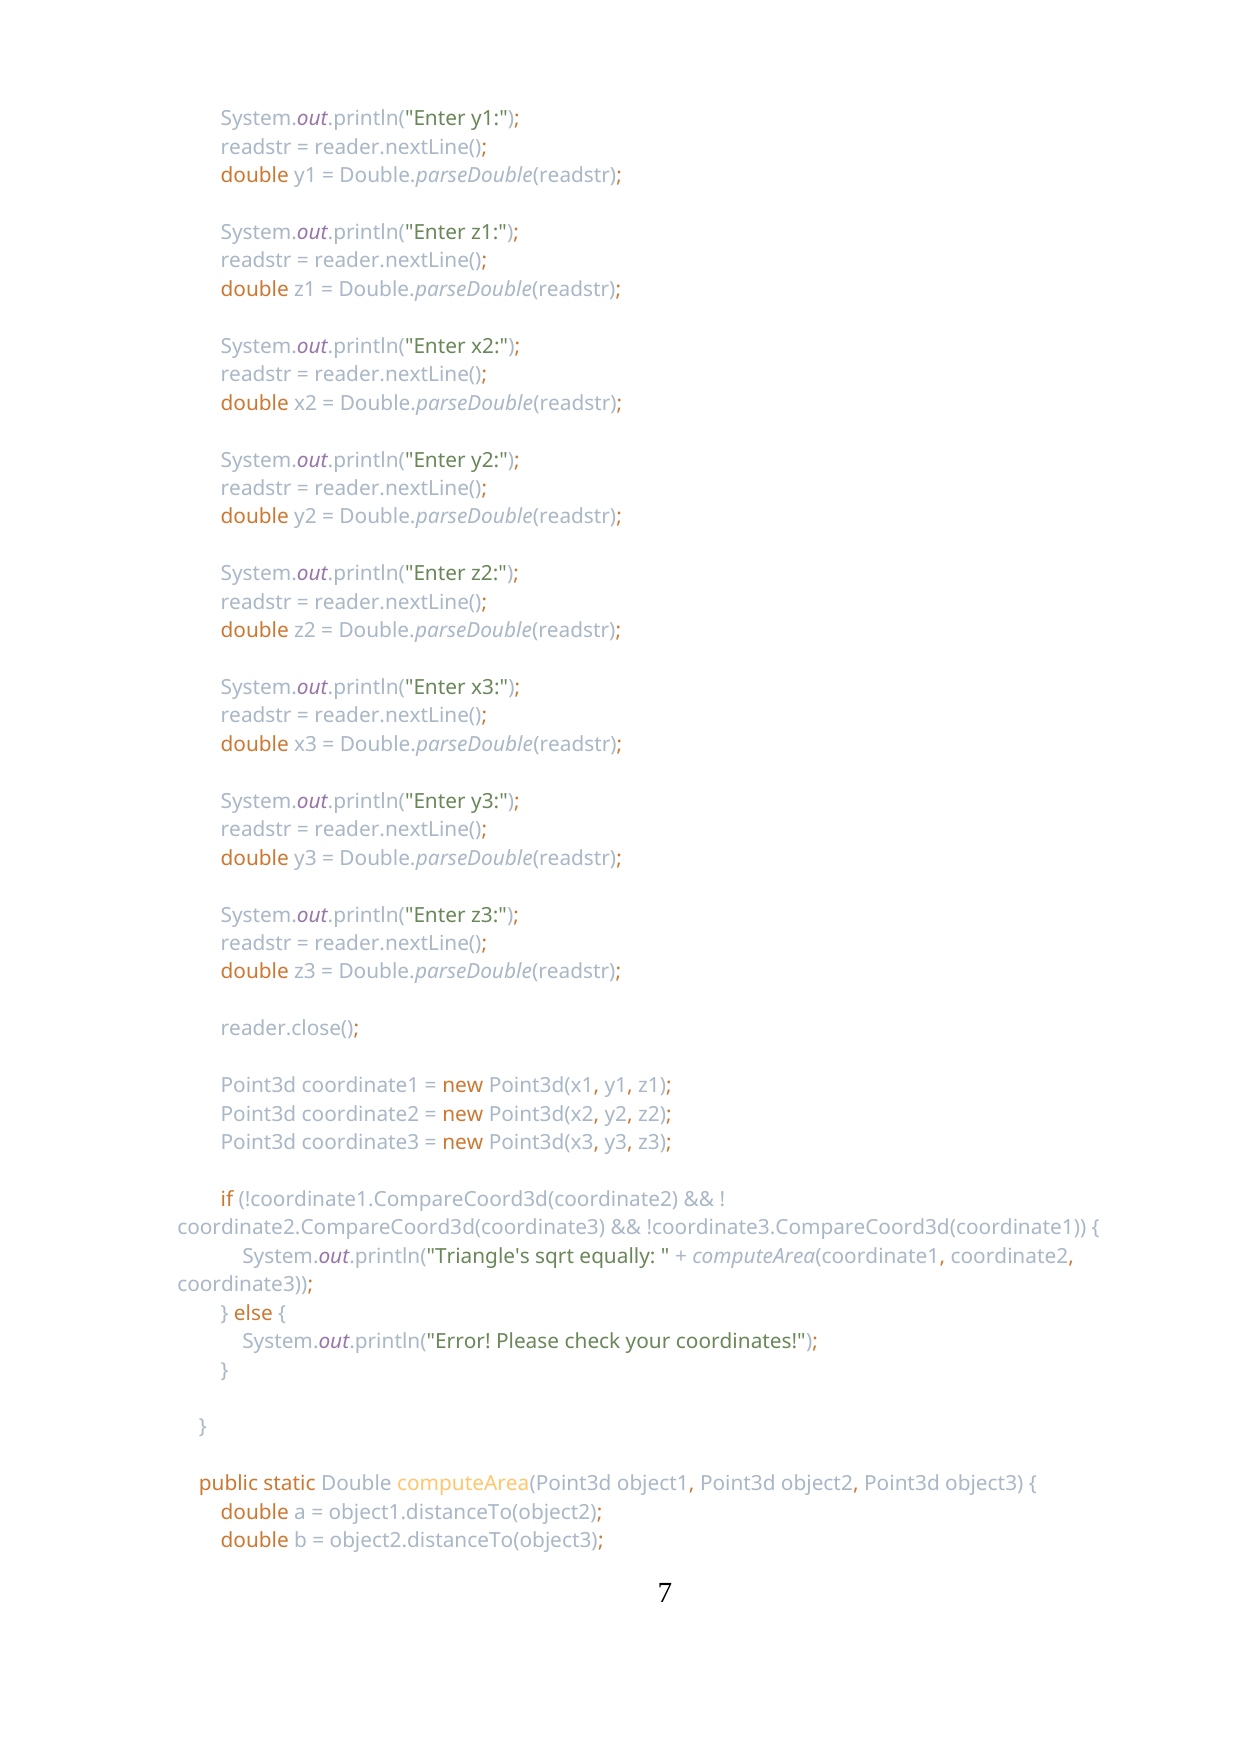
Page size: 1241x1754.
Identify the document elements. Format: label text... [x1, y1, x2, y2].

text System.out.println("Enter y1:"); readstr = reader.nextLine(); double y1 = Double.parseDouble(readstr); System.out.println("Enter z1:"); readstr = reader.nextLine(); double z1 = Double.parseDouble(readstr); System.out.println("Enter x2:"); readstr = reader.nextLine(); double x2 = Double.parseDouble(readstr); System.out.println("Enter y2:"); readstr = reader.nextLine(); double y2 = Double.parseDouble(readstr); System.out.println("Enter z2:"); readstr = reader.nextLine(); double z2 = Double.parseDouble(readstr); System.out.println("Enter x3:"); readstr = reader.nextLine(); double x3 = Double.parseDouble(readstr); System.out.println("Enter y3:"); readstr = reader.nextLine(); double y3 = Double.parseDouble(readstr); System.out.println("Enter z3:"); readstr = reader.nextLine(); double z3 = Double.parseDouble(readstr); reader.close(); Point3d coordinate1 = new Point3d(x1, y1, z1); Point3d coordinate2 = new Point3d(x2, y2, z2); Point3d coordinate3 = new Point3d(x3, y3, z3); if (!coordinate1.CompareCoord3d(coordinate2) && !coordinate2.CompareCoord3d(coordinate3) && !coordinate3.CompareCoord3d(coordinate1)) { System.out.println("Triangle's sqrt equally: " + computeArea(coordinate1, coordinate2, coordinate3)); } else { System.out.println("Error! Please check your coordinates!"); } } public static Double computeArea(Point3d object1, Point3d object2, Point3d object3) { double a = object1.distanceTo(object2); double b = object2.distanceTo(object3); [177, 75, 1152, 1554]
